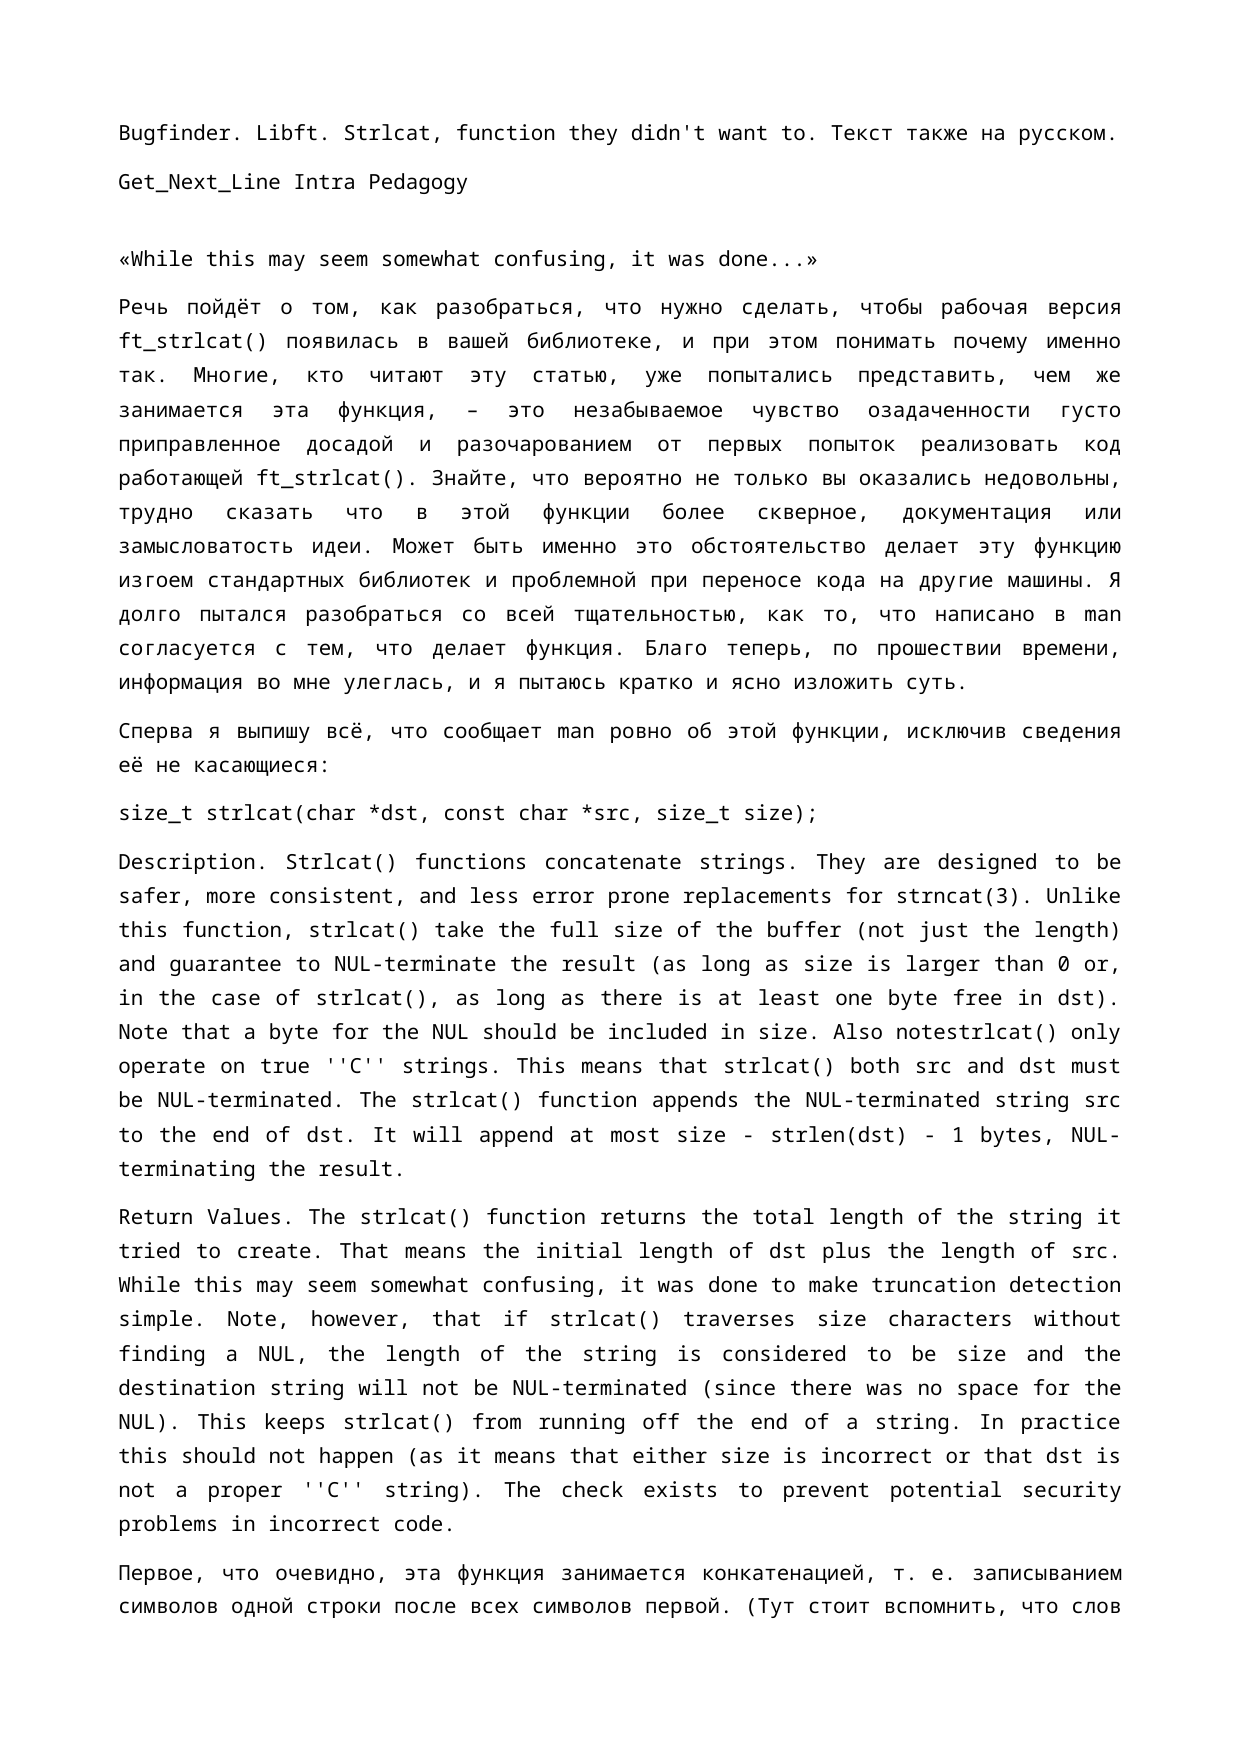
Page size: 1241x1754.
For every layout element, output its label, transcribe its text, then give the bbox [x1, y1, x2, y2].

text size_t strlcat(char *dst, const char *src, size_t size); [118, 798, 1122, 827]
text Первое, что очевидно, эта функция занимается конкатенацией, т. е. записыванием символов одной строки после всех символов первой. (Тут стоит вспомнить, что слов [118, 1558, 1122, 1620]
text Сперва я выпишу всё, что сообщает man ровно об этой функции, исключив сведения её не касающиеся: [118, 716, 1122, 778]
text Get_Next_Line Intra Pedagogy [118, 167, 1122, 195]
text Description. Strlcat() functions concatenate strings. They are designed to be safer, more consistent, and less error prone replacements for strncat(3). Unlike this function, strlcat() take the full size of the buffer (not just the length) and guarantee to NUL-terminate the result (as long as size is larger than 0 or, in the case of strlcat(), as long as there is at least one byte free in dst). Note that a byte for the NUL should be included in size. Also notestrlcat() only operate on true ''C'' strings. This means that strlcat() both src and dst must be NUL-terminated. The strlcat() function appends the NUL-terminated string src to the end of dst. It will append at most size - strlen(dst) - 1 bytes, NUL-terminating the result. [118, 847, 1122, 1182]
text «While this may seem somewhat confusing, it was done...» [118, 244, 1122, 272]
text Bugfinder. Libft. Strlcat, function they didn't want to. Текст также на русском. [118, 118, 1122, 147]
text Return Values. The strlcat() function returns the total length of the string it tried to create. That means the initial length of dst plus the length of src. While this may seem somewhat confusing, it was done to make truncation detection simple. Note, however, that if strlcat() traverses size characters without finding a NUL, the length of the string is considered to be size and the destination string will not be NUL-terminated (since there was no space for the NUL). This keeps strlcat() from running off the end of a string. In practice this should not happen (as it means that either size is incorrect or that dst is not a proper ''C'' string). The check exists to prevent potential security problems in incorrect code. [118, 1202, 1122, 1537]
text Речь пойдёт о том, как разобраться, что нужно сделать, чтобы рабочая версия ft_strlcat() появилась в вашей библиотеке, и при этом понимать почему именно так. Многие, кто читают эту статью, уже попытались представить, чем же занимается эта функция, – это незабываемое чувство озадаченности густо приправленное досадой и разочарованием от первых попыток реализовать код работающей ft_strlcat(). Знайте, что вероятно не только вы оказались недовольны, трудно сказать что в этой функции более скверное, документация или замысловатость идеи. Может быть именно это обстоятельство делает эту функцию изгоем стандартных библиотек и проблемной при переносе кода на другие машины. Я долго пытался разобраться со всей тщательностью, как то, что написано в man согласуется с тем, что делает функция. Благо теперь, по прошествии времени, информация во мне улеглась, и я пытаюсь кратко и ясно изложить суть. [118, 292, 1122, 696]
